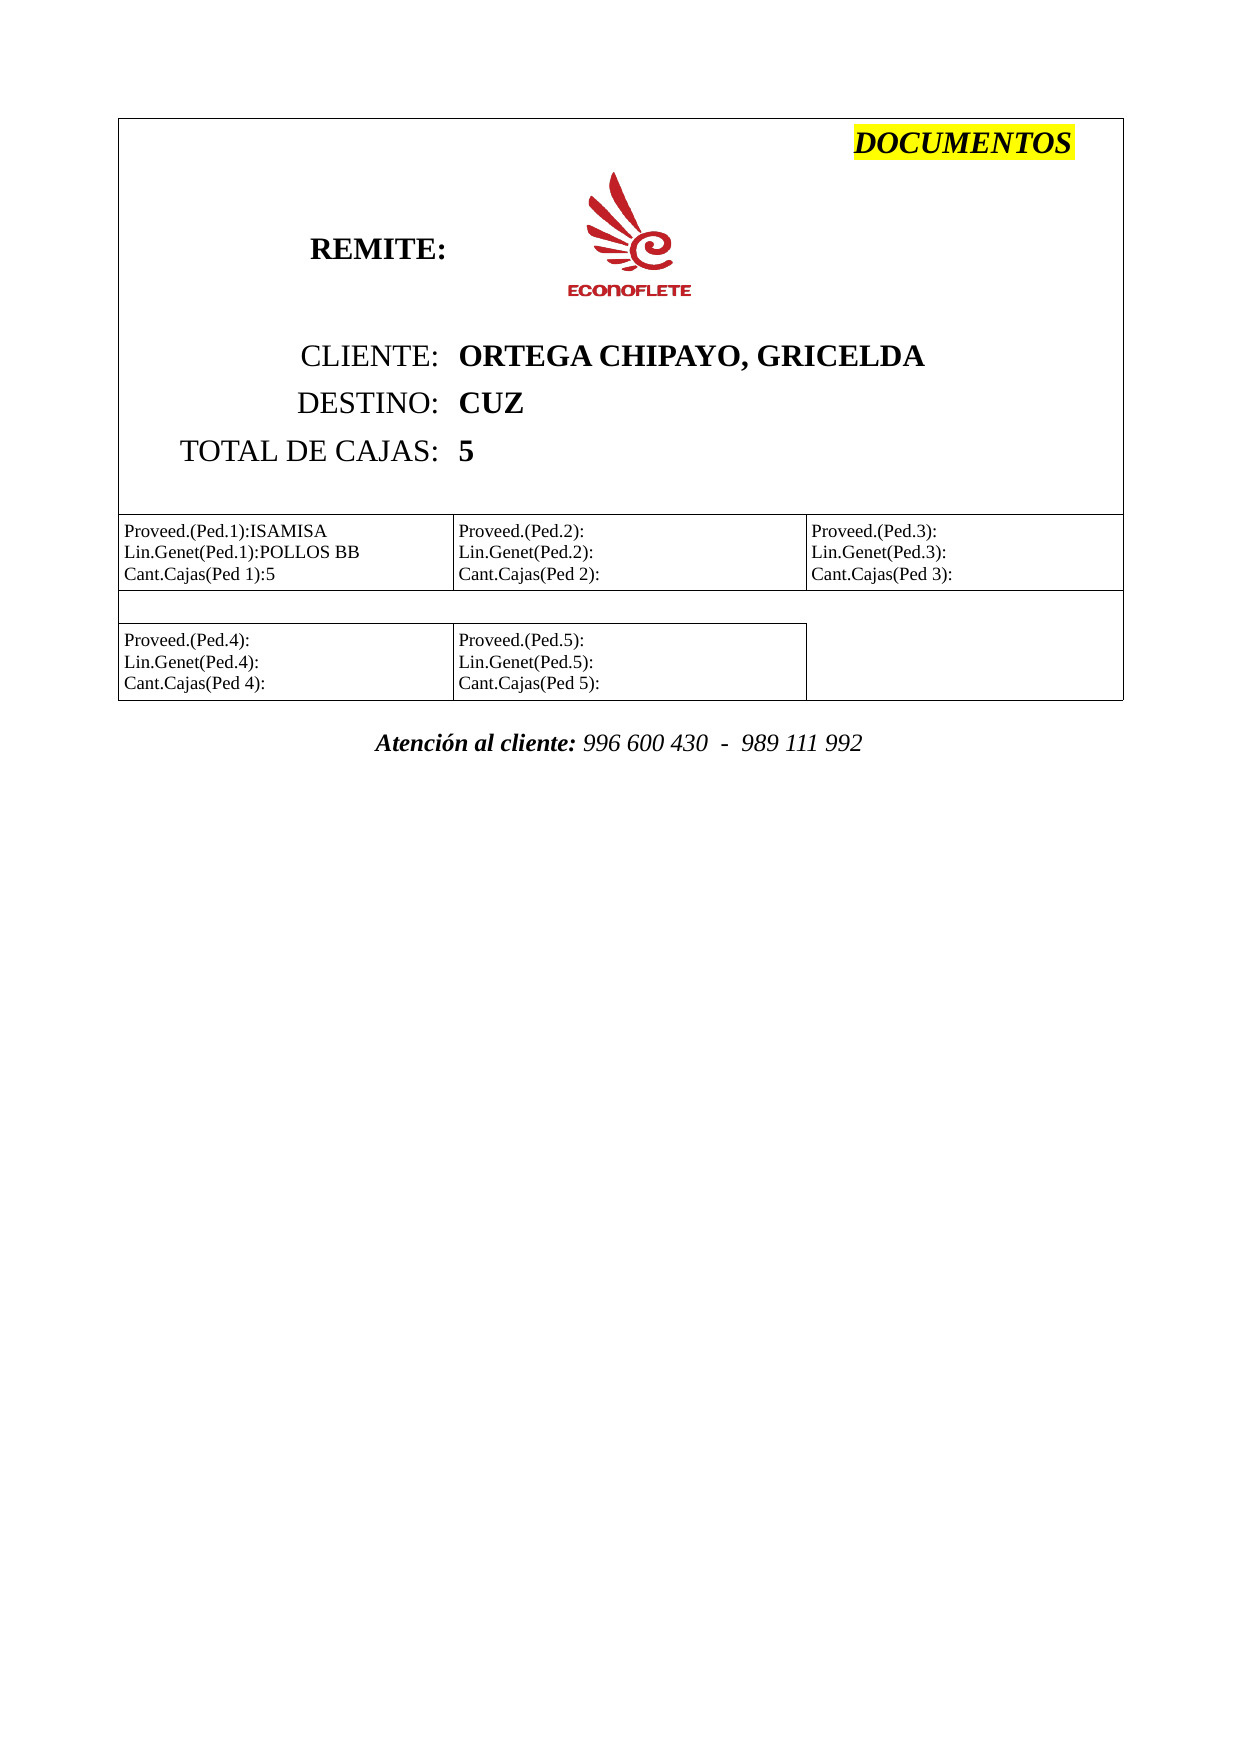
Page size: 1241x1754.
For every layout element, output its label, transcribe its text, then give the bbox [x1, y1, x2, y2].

table_cell Proveed.(Ped.5): Lin.Genet(Ped.5): Cant.Cajas(Ped 5): [454, 624, 806, 699]
table_cell Proveed.(Ped.3): Lin.Genet(Ped.3): Cant.Cajas(Ped 3): [807, 515, 1123, 590]
table_cell Proveed.(Ped.4): Lin.Genet(Ped.4): Cant.Cajas(Ped 4): [119, 624, 453, 699]
table_cell TOTAL DE CAJAS: [119, 426, 453, 474]
table_cell DESTINO: [119, 379, 453, 426]
table_cell 5 [453, 426, 1123, 474]
table_cell [806, 591, 1123, 623]
table_cell Proveed.(Ped.1):ISAMISA Lin.Genet(Ped.1):POLLOS BB Cant.Cajas(Ped 1):5 [119, 515, 453, 590]
table_cell REMITE: [119, 166, 453, 332]
table_header DOCUMENTOS [806, 119, 1123, 166]
table_cell [806, 474, 1123, 514]
table_cell CUZ [453, 379, 806, 426]
table_cell [453, 591, 806, 623]
text Atención al cliente: 996 600 430 - 989 111 992 [118, 728, 1122, 757]
table_cell [806, 379, 1123, 426]
table_cell [453, 474, 806, 514]
table_cell [806, 166, 1123, 332]
table_cell CLIENTE: [119, 332, 453, 379]
table_cell [807, 623, 1123, 699]
table_cell [119, 591, 453, 623]
table_cell [119, 474, 453, 514]
table_cell [453, 166, 806, 332]
picture [552, 171, 707, 297]
table_header [119, 119, 453, 166]
table_cell ORTEGA CHIPAYO, GRICELDA [453, 332, 1123, 379]
table_cell Proveed.(Ped.2): Lin.Genet(Ped.2): Cant.Cajas(Ped 2): [454, 515, 806, 590]
table_header [453, 119, 806, 166]
